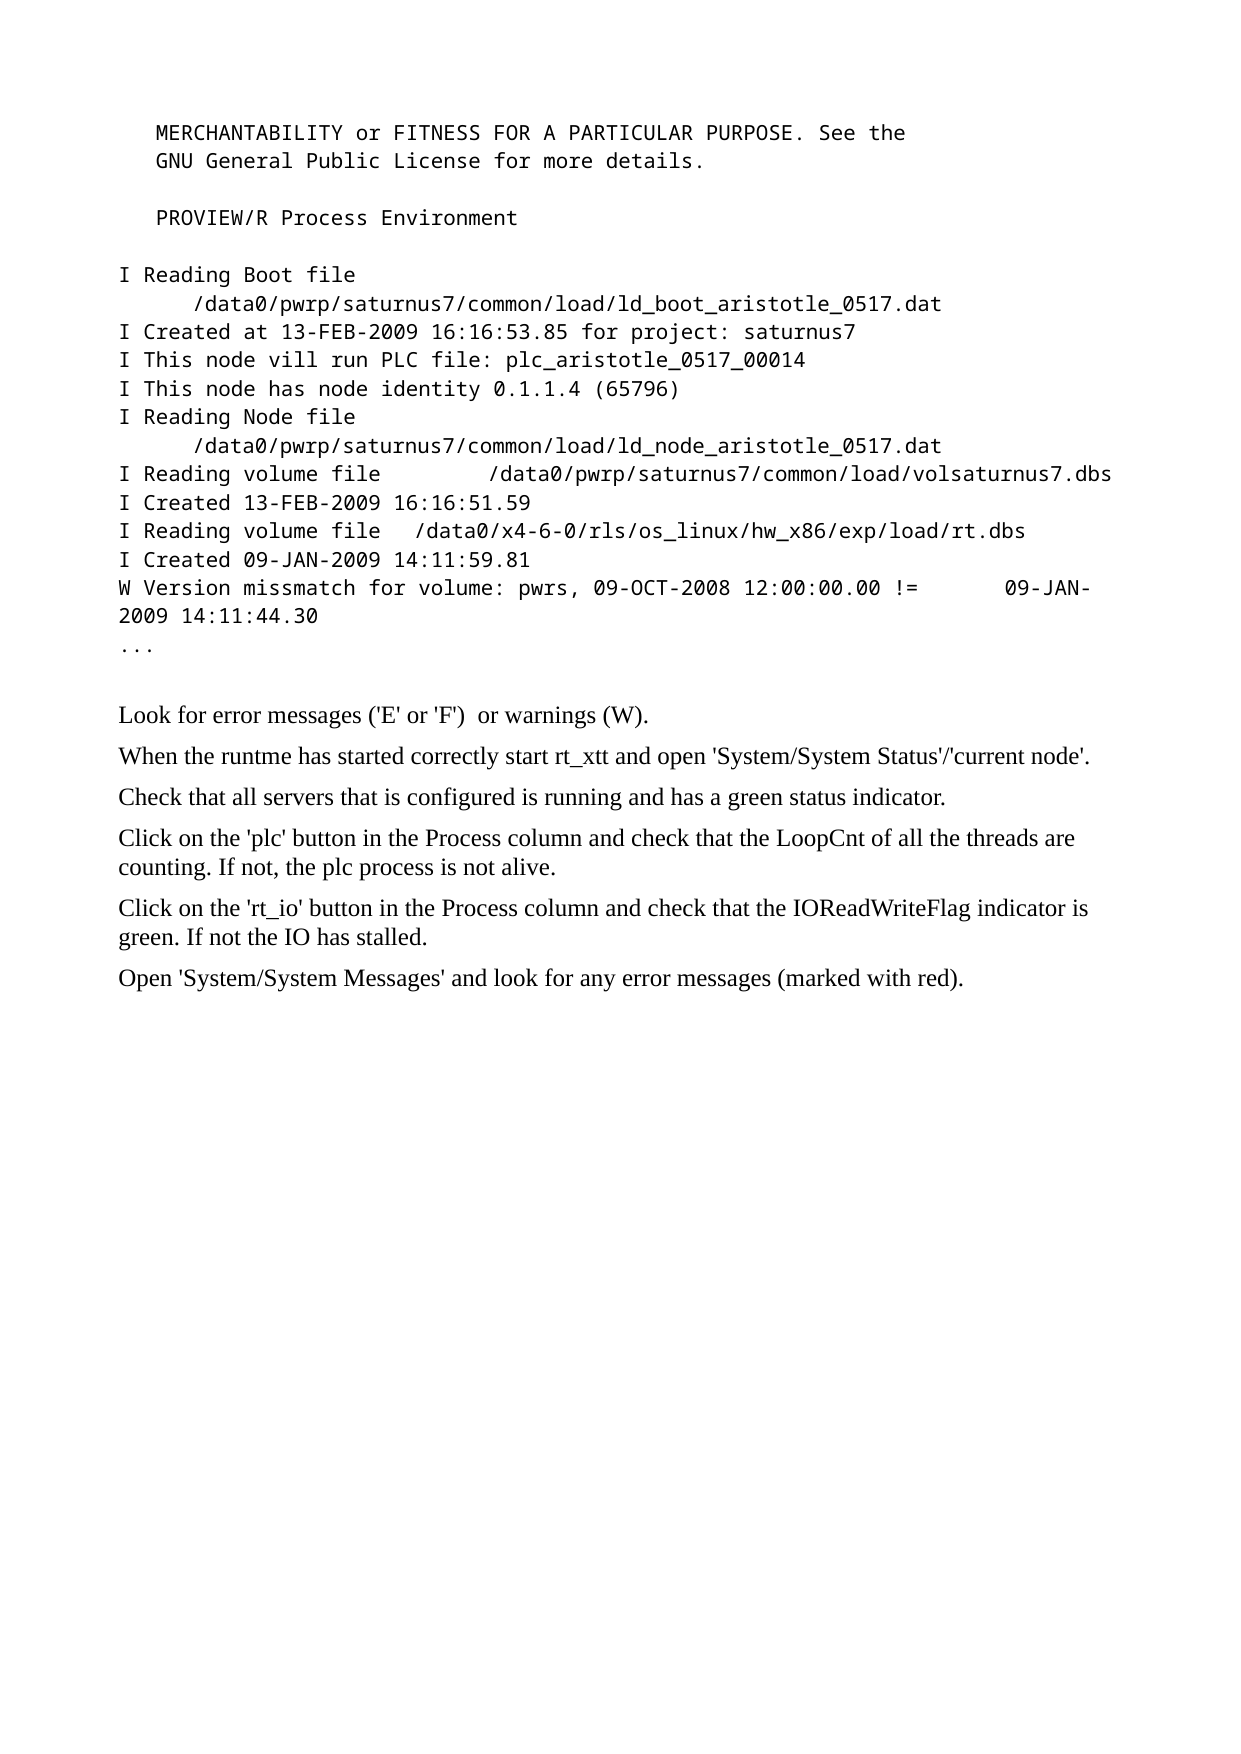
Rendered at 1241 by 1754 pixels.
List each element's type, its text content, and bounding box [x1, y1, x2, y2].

text Look for error messages ('E' or 'F') or warnings (W). [118, 700, 1122, 728]
text Check that all servers that is configured is running and has a green status indicator. [118, 782, 1122, 811]
text I This node vill run PLC file: plc_aristotle_0517_00014 [118, 346, 1122, 374]
text I Created 13-FEB-2009 16:16:51.59 [118, 488, 1122, 516]
text I Reading Node file /data0/pwrp/saturnus7/common/load/ld_node_aristotle_0517.dat [118, 402, 1122, 459]
text PROVIEW/R Process Environment [118, 203, 1122, 232]
text When the runtme has started correctly start rt_xtt and open 'System/System Status'/'current node'. [118, 741, 1122, 770]
text GNU General Public License for more details. [118, 147, 1122, 175]
text MERCHANTABILITY or FITNESS FOR A PARTICULAR PURPOSE. See the [118, 118, 1122, 147]
text Click on the 'plc' button in the Process column and check that the LoopCnt of all the threads are counting. If not, the plc process is not alive. [118, 823, 1122, 881]
text Open 'System/System Messages' and look for any error messages (marked with red). [118, 963, 1122, 992]
text Click on the 'rt_io' button in the Process column and check that the IOReadWriteFlag indicator is green. If not the IO has stalled. [118, 893, 1122, 951]
text I Reading volume file /data0/pwrp/saturnus7/common/load/volsaturnus7.dbs [118, 459, 1122, 488]
text I This node has node identity 0.1.1.4 (65796) [118, 374, 1122, 402]
text ... [118, 630, 1122, 658]
text W Version missmatch for volume: pwrs, 09-OCT-2008 12:00:00.00 != 09-JAN-2009 14:11:44.30 [118, 573, 1122, 630]
text I Reading Boot file /data0/pwrp/saturnus7/common/load/ld_boot_aristotle_0517.dat [118, 260, 1122, 317]
text I Created 09-JAN-2009 14:11:59.81 [118, 545, 1122, 573]
text I Reading volume file /data0/x4-6-0/rls/os_linux/hw_x86/exp/load/rt.dbs [118, 516, 1122, 545]
text I Created at 13-FEB-2009 16:16:53.85 for project: saturnus7 [118, 317, 1122, 346]
